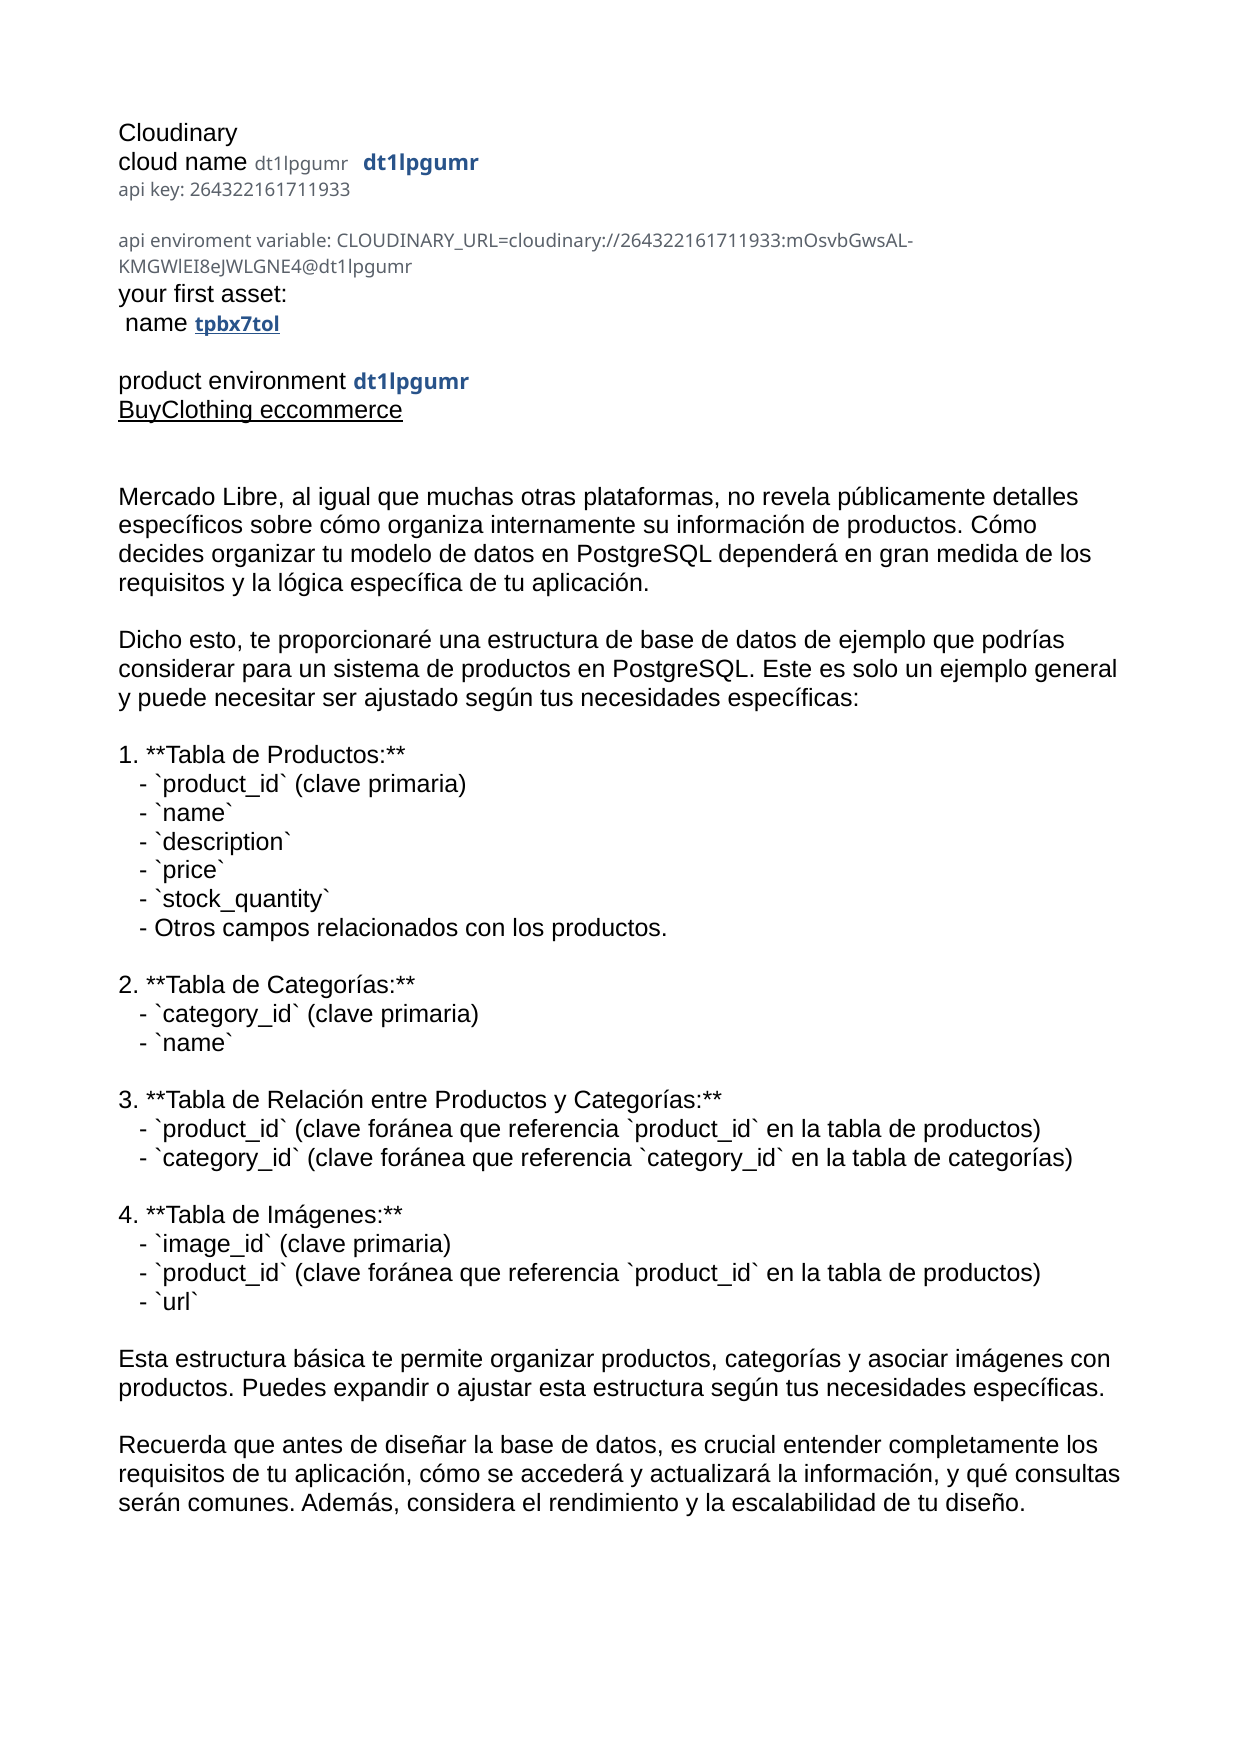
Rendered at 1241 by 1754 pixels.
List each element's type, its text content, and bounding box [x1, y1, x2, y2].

text - Otros campos relacionados con los productos. [118, 913, 1122, 942]
text Recuerda que antes de diseñar la base de datos, es crucial entender completamente los requisitos de tu aplicación, cómo se accederá y actualizará la información, y qué consultas serán comunes. Además, considera el rendimiento y la escalabilidad de tu diseño. [118, 1430, 1122, 1517]
text - `product_id` (clave foránea que referencia `product_id` en la tabla de productos) [118, 1258, 1122, 1287]
text api enviroment variable: CLOUDINARY_URL=cloudinary://264322161711933:mOsvbGwsAL-KMGWlEI8eJWLGNE4@dt1lpgumr [118, 228, 1122, 279]
text Cloudinary [118, 118, 1122, 147]
text cloud name dt1lpgumr dt1lpgumr [118, 147, 1122, 177]
text - `name` [118, 1028, 1122, 1057]
text Esta estructura básica te permite organizar productos, categorías y asociar imágenes con productos. Puedes expandir o ajustar esta estructura según tus necesidades específicas. [118, 1344, 1122, 1402]
text - `url` [118, 1287, 1122, 1315]
text your first asset: [118, 279, 1122, 307]
text name tpbx7tol [118, 307, 1122, 337]
text BuyClothing eccommerce [118, 395, 1122, 424]
text - `category_id` (clave foránea que referencia `category_id` en la tabla de categorías) [118, 1143, 1122, 1172]
text - `image_id` (clave primaria) [118, 1229, 1122, 1258]
text Dicho esto, te proporcionaré una estructura de base de datos de ejemplo que podrías considerar para un sistema de productos en PostgreSQL. Este es solo un ejemplo general y puede necesitar ser ajustado según tus necesidades específicas: [118, 625, 1122, 712]
text 3. **Tabla de Relación entre Productos y Categorías:** [118, 1085, 1122, 1114]
text 4. **Tabla de Imágenes:** [118, 1200, 1122, 1229]
text 1. **Tabla de Productos:** [118, 740, 1122, 769]
text 2. **Tabla de Categorías:** [118, 970, 1122, 999]
text - `product_id` (clave primaria) [118, 769, 1122, 798]
text Mercado Libre, al igual que muchas otras plataformas, no revela públicamente detalles específicos sobre cómo organiza internamente su información de productos. Cómo decides organizar tu modelo de datos en PostgreSQL dependerá en gran medida de los requisitos y la lógica específica de tu aplicación. [118, 482, 1122, 597]
text - `name` [118, 798, 1122, 827]
text - `stock_quantity` [118, 884, 1122, 913]
text - `description` [118, 827, 1122, 855]
text - `category_id` (clave primaria) [118, 999, 1122, 1028]
text - `product_id` (clave foránea que referencia `product_id` en la tabla de productos) [118, 1114, 1122, 1143]
text api key: 264322161711933 [118, 177, 1122, 202]
text - `price` [118, 855, 1122, 884]
text product environment dt1lpgumr [118, 366, 1122, 395]
